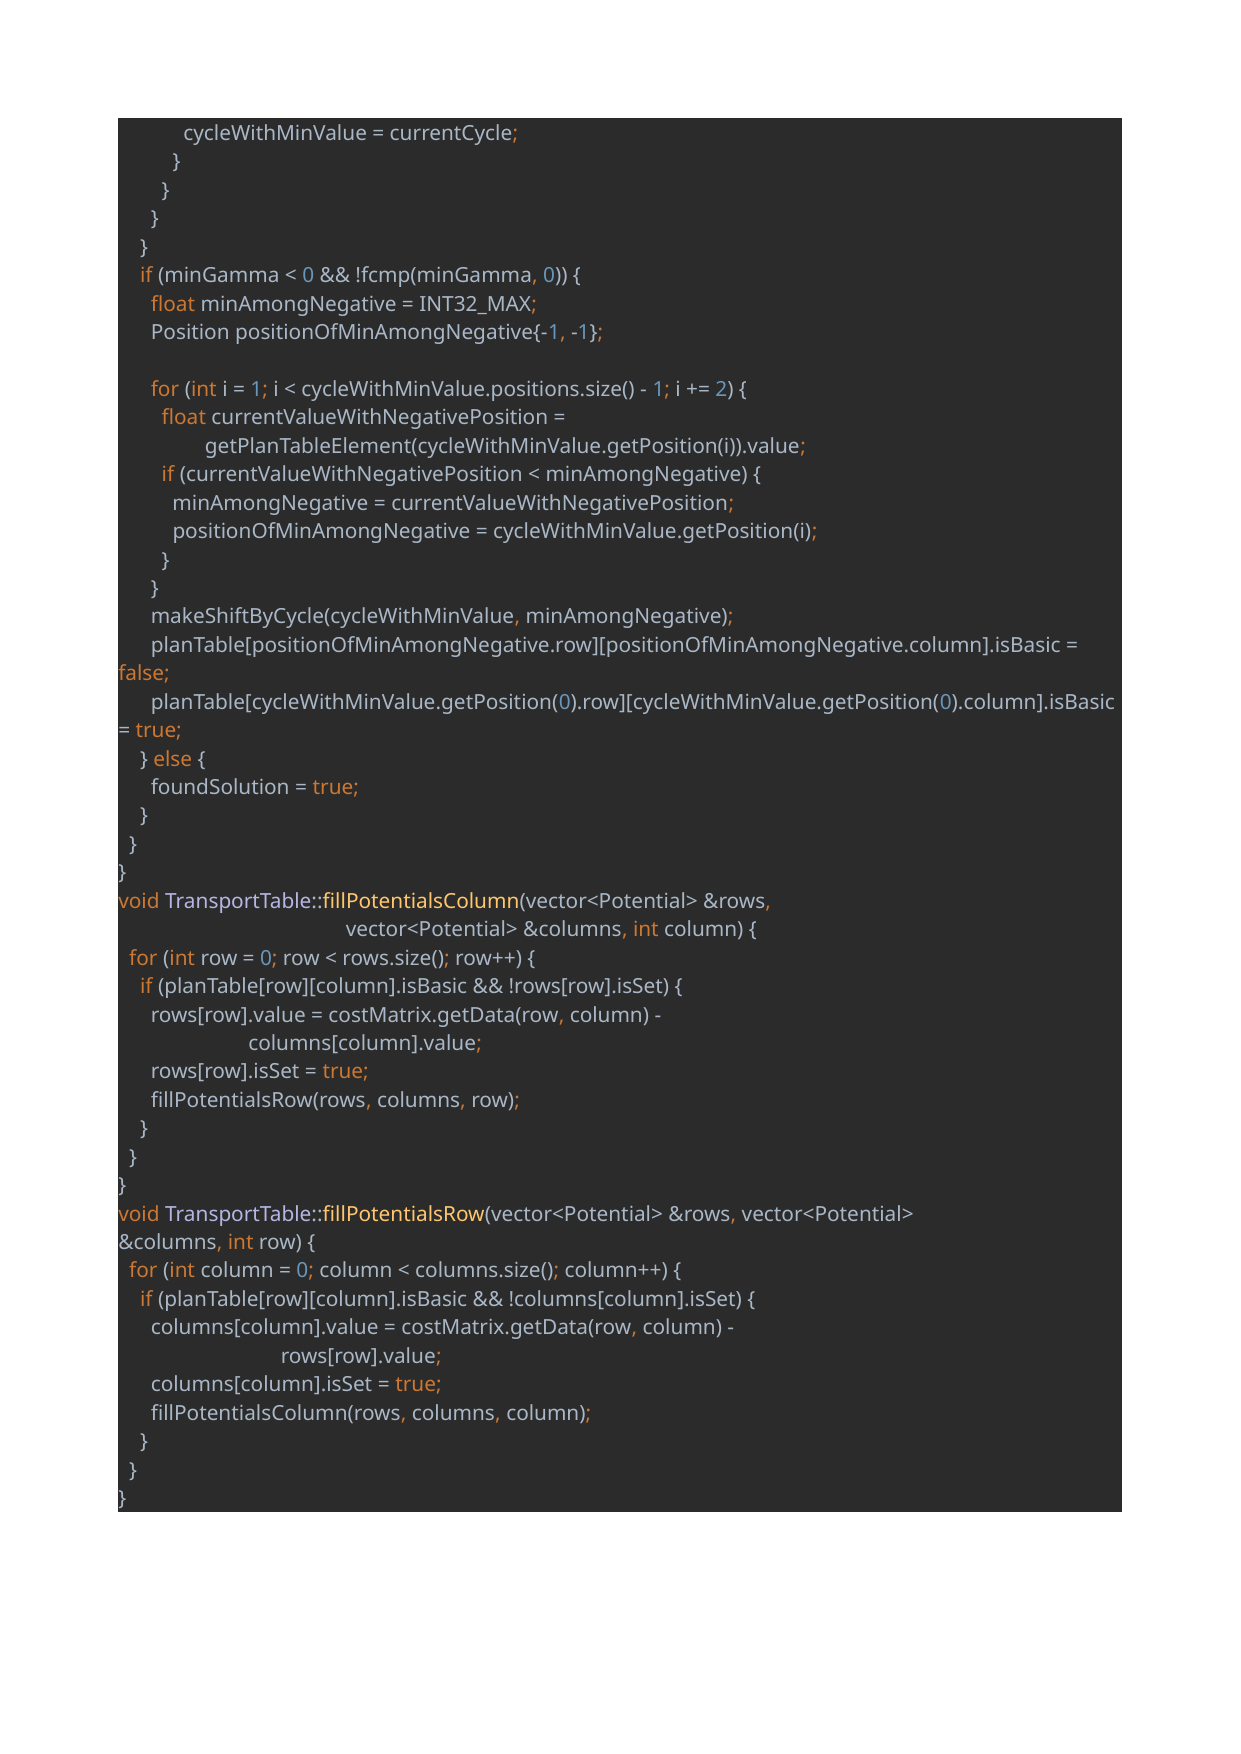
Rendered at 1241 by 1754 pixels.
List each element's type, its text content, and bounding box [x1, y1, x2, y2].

text cycleWithMinValue = currentCycle; } } } } if (minGamma < 0 && !fcmp(minGamma, 0)) { float minAmongNegative = INT32_MAX; Position positionOfMinAmongNegative{-1, -1}; for (int i = 1; i < cycleWithMinValue.positions.size() - 1; i += 2) { float currentValueWithNegativePosition = getPlanTableElement(cycleWithMinValue.getPosition(i)).value; if (currentValueWithNegativePosition < minAmongNegative) { minAmongNegative = currentValueWithNegativePosition; positionOfMinAmongNegative = cycleWithMinValue.getPosition(i); } } makeShiftByCycle(cycleWithMinValue, minAmongNegative); planTable[positionOfMinAmongNegative.row][positionOfMinAmongNegative.column].isBasic = false; planTable[cycleWithMinValue.getPosition(0).row][cycleWithMinValue.getPosition(0).column].isBasic = true; } else { foundSolution = true; } } } void TransportTable::fillPotentialsColumn(vector<Potential> &rows, vector<Potential> &columns, int column) { for (int row = 0; row < rows.size(); row++) { if (planTable[row][column].isBasic && !rows[row].isSet) { rows[row].value = costMatrix.getData(row, column) - columns[column].value; rows[row].isSet = true; fillPotentialsRow(rows, columns, row); } } } void TransportTable::fillPotentialsRow(vector<Potential> &rows, vector<Potential> &columns, int row) { for (int column = 0; column < columns.size(); column++) { if (planTable[row][column].isBasic && !columns[column].isSet) { columns[column].value = costMatrix.getData(row, column) - rows[row].value; columns[column].isSet = true; fillPotentialsColumn(rows, columns, column); } } } [118, 118, 1122, 1512]
